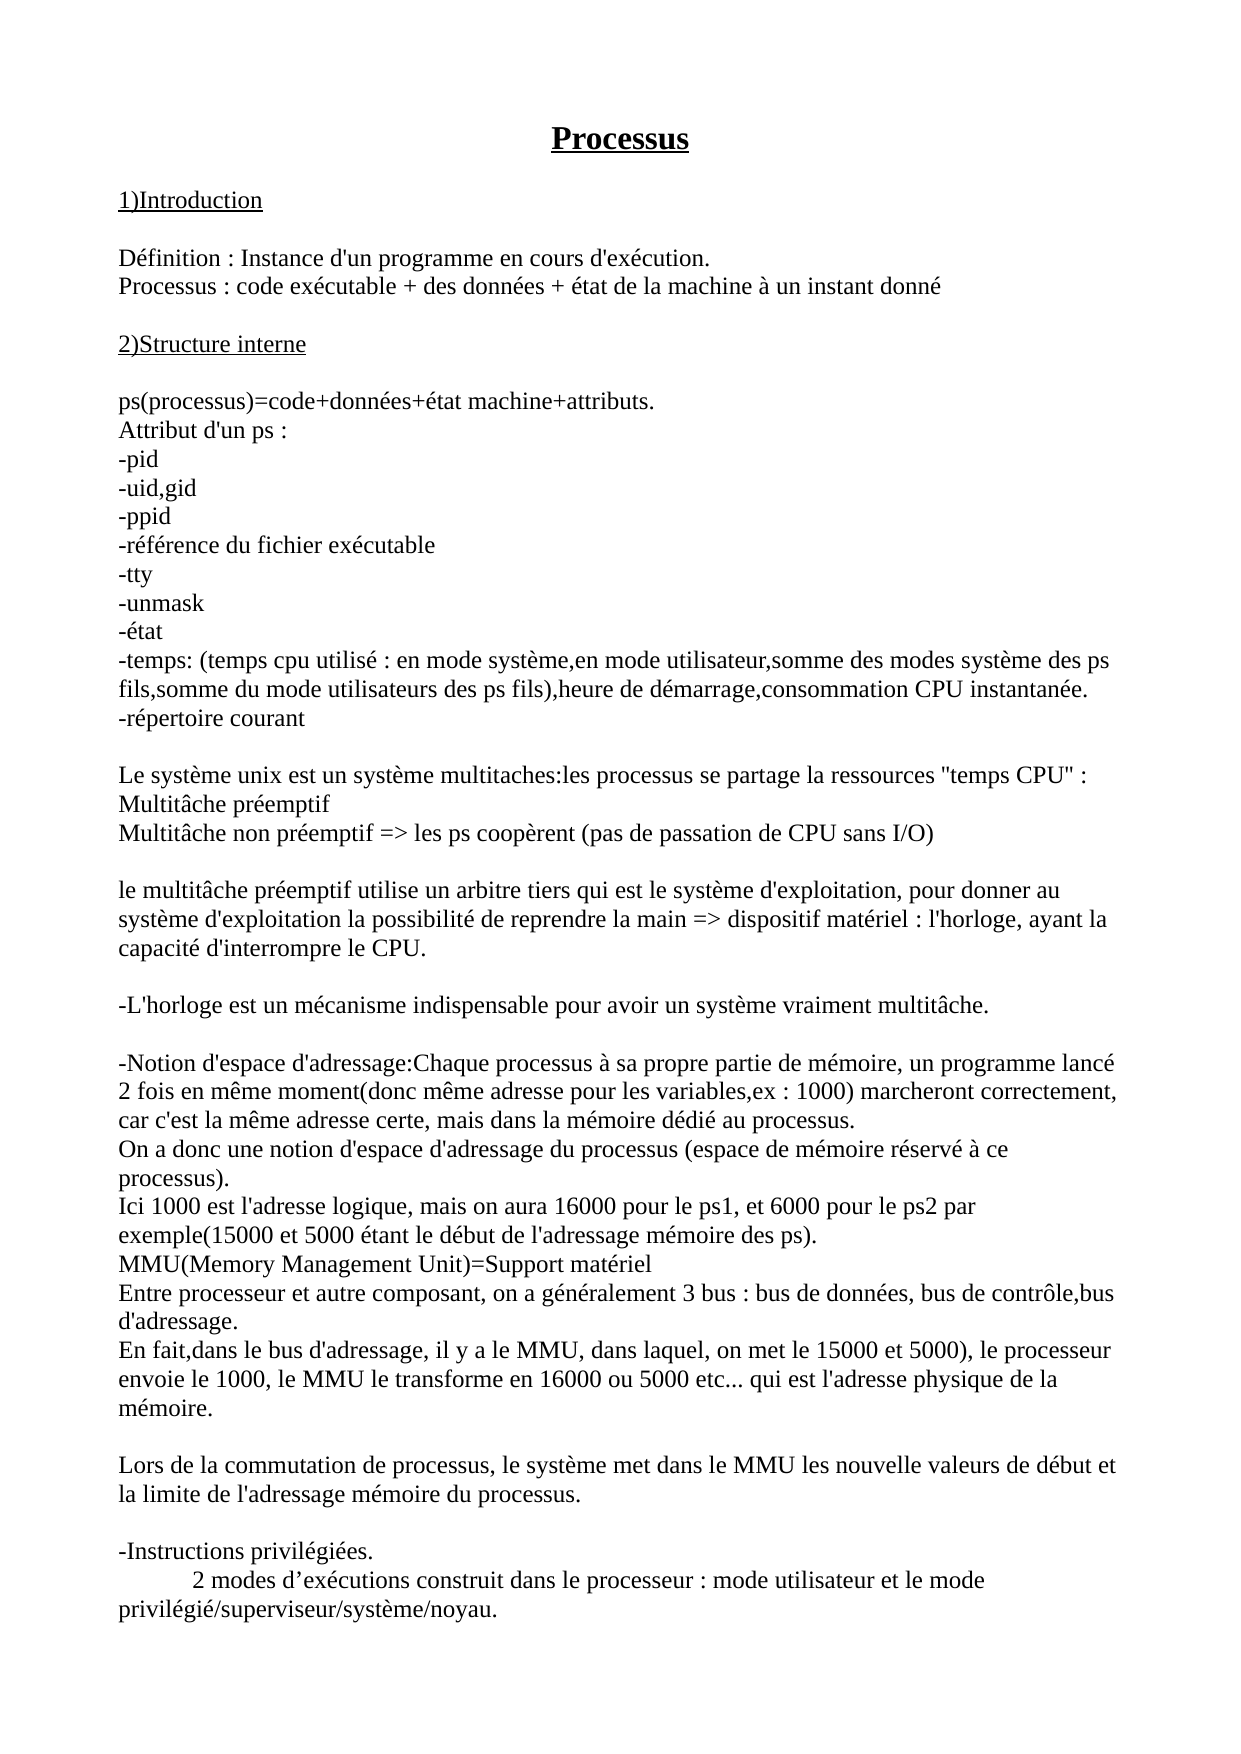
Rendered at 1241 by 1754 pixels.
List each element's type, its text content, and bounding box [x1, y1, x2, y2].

text -Notion d'espace d'adressage:Chaque processus à sa propre partie de mémoire, un programme lancé 2 fois en même moment(donc même adresse pour les variables,ex : 1000) marcheront correctement, car c'est la même adresse certe, mais dans la mémoire dédié au processus. [118, 1048, 1122, 1134]
text Entre processeur et autre composant, on a généralement 3 bus : bus de données, bus de contrôle,bus d'adressage. [118, 1278, 1122, 1335]
text Processus : code exécutable + des données + état de la machine à un instant donné [118, 271, 1122, 300]
text -tty [118, 559, 1122, 588]
text Ici 1000 est l'adresse logique, mais on aura 16000 pour le ps1, et 6000 pour le ps2 par exemple(15000 et 5000 étant le début de l'adressage mémoire des ps). [118, 1191, 1122, 1249]
text -référence du fichier exécutable [118, 530, 1122, 559]
text -pid [118, 444, 1122, 473]
text -état [118, 616, 1122, 645]
text Lors de la commutation de processus, le système met dans le MMU les nouvelle valeurs de début et la limite de l'adressage mémoire du processus. [118, 1450, 1122, 1508]
text -uid,gid [118, 473, 1122, 501]
text MMU(Memory Management Unit)=Support matériel [118, 1249, 1122, 1278]
text 2)Structure interne [118, 329, 1122, 358]
text On a donc une notion d'espace d'adressage du processus (espace de mémoire réservé à ce processus). [118, 1134, 1122, 1191]
text -unmask [118, 588, 1122, 616]
text ps(processus)=code+données+état machine+attributs. [118, 386, 1122, 415]
text Multitâche non préemptif => les ps coopèrent (pas de passation de CPU sans I/O) [118, 818, 1122, 846]
text 2 modes d’exécutions construit dans le processeur : mode utilisateur et le mode privilégié/superviseur/système/noyau. [118, 1565, 1122, 1623]
text -temps: (temps cpu utilisé : en mode système,en mode utilisateur,somme des modes système des ps fils,somme du mode utilisateurs des ps fils),heure de démarrage,consommation CPU instantanée. [118, 645, 1122, 703]
text En fait,dans le bus d'adressage, il y a le MMU, dans laquel, on met le 15000 et 5000), le processeur envoie le 1000, le MMU le transforme en 16000 ou 5000 etc... qui est l'adresse physique de la mémoire. [118, 1335, 1122, 1421]
text -Instructions privilégiées. [118, 1536, 1122, 1565]
text -L'horloge est un mécanisme indispensable pour avoir un système vraiment multitâche. [118, 990, 1122, 1019]
text Définition : Instance d'un programme en cours d'exécution. [118, 243, 1122, 271]
text Attribut d'un ps : [118, 415, 1122, 444]
text -ppid [118, 501, 1122, 530]
text le multitâche préemptif utilise un arbitre tiers qui est le système d'exploitation, pour donner au système d'exploitation la possibilité de reprendre la main => dispositif matériel : l'horloge, ayant la capacité d'interrompre le CPU. [118, 875, 1122, 961]
text Le système unix est un système multitaches:les processus se partage la ressources ''temps CPU'' : [118, 760, 1122, 789]
text Multitâche préemptif [118, 789, 1122, 818]
text Processus [118, 118, 1122, 156]
text -répertoire courant [118, 703, 1122, 731]
text 1)Introduction [118, 185, 1122, 214]
